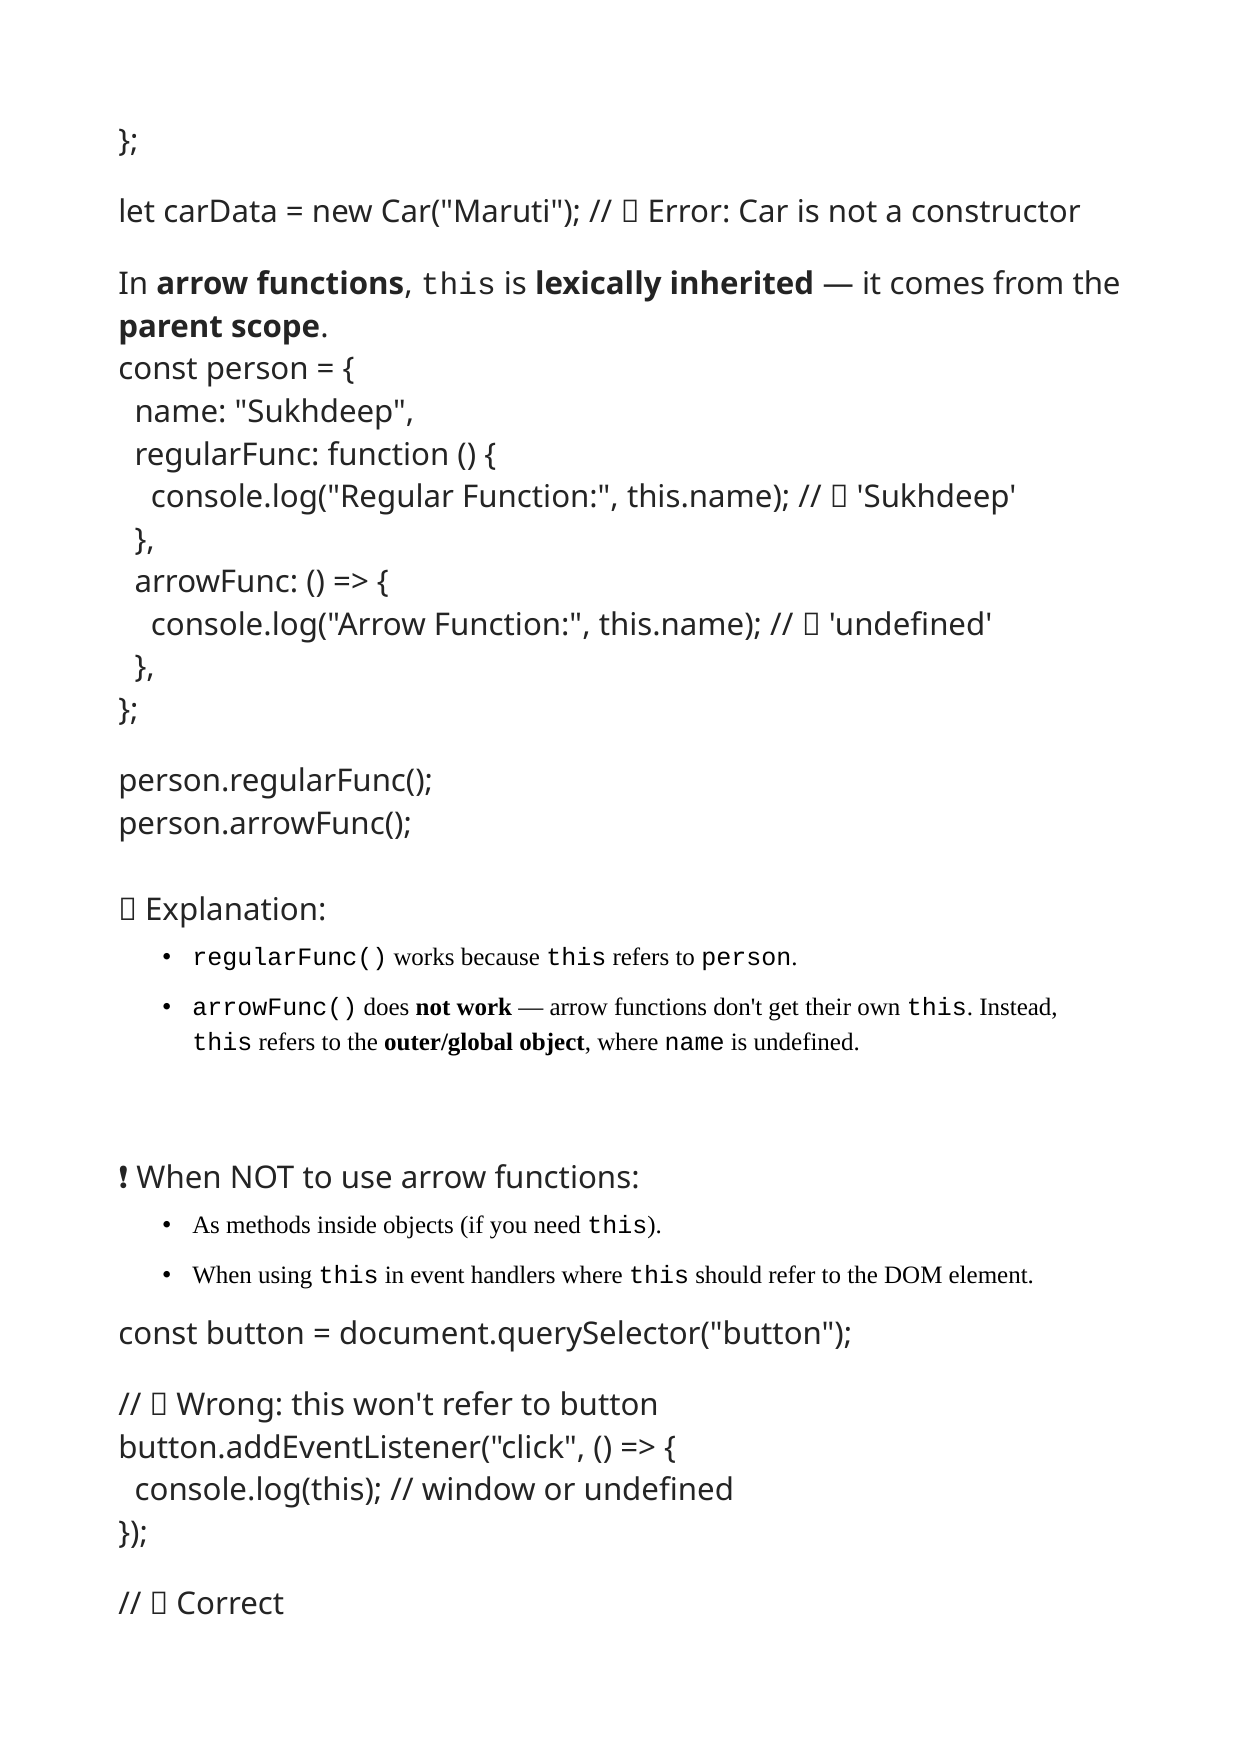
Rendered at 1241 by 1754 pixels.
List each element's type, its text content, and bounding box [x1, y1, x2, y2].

list As methods inside objects (if you need this). [162, 1211, 1122, 1241]
text }; [118, 687, 1122, 730]
list arrowFunc() does not work — arrow functions don't get their own this. Instead, this refers to the outer/global object, where name is undefined. [162, 992, 1122, 1058]
text button.addEventListener("click", () => { [118, 1424, 1122, 1467]
text person.regularFunc(); [118, 758, 1122, 801]
text console.log("Arrow Function:", this.name); // ❌ 'undefined' [118, 602, 1122, 644]
text let carData = new Car("Maruti"); // ❌ Error: Car is not a constructor [118, 189, 1122, 232]
subtitle 🔎 Explanation: [118, 887, 1122, 929]
text }, [118, 517, 1122, 559]
text // ✅ Correct [118, 1581, 1122, 1624]
text arrowFunc: () => { [118, 559, 1122, 602]
text regularFunc: function () { [118, 431, 1122, 474]
text name: "Sukhdeep", [118, 389, 1122, 431]
text console.log(this); // window or undefined [118, 1467, 1122, 1510]
text person.arrowFunc(); [118, 801, 1122, 844]
subtitle ❗ When NOT to use arrow functions: [118, 1156, 1122, 1198]
text }; [118, 118, 1122, 161]
text console.log("Regular Function:", this.name); // ✅ 'Sukhdeep' [118, 474, 1122, 517]
text }, [118, 644, 1122, 687]
text In arrow functions, this is lexically inherited — it comes from the parent scope. [118, 261, 1122, 346]
list When using this in event handlers where this should refer to the DOM element. [162, 1261, 1122, 1291]
text // ❌ Wrong: this won't refer to button [118, 1382, 1122, 1424]
text }); [118, 1510, 1122, 1552]
list regularFunc() works because this refers to person. [162, 942, 1122, 973]
text const button = document.querySelector("button"); [118, 1311, 1122, 1353]
text const person = { [118, 346, 1122, 389]
